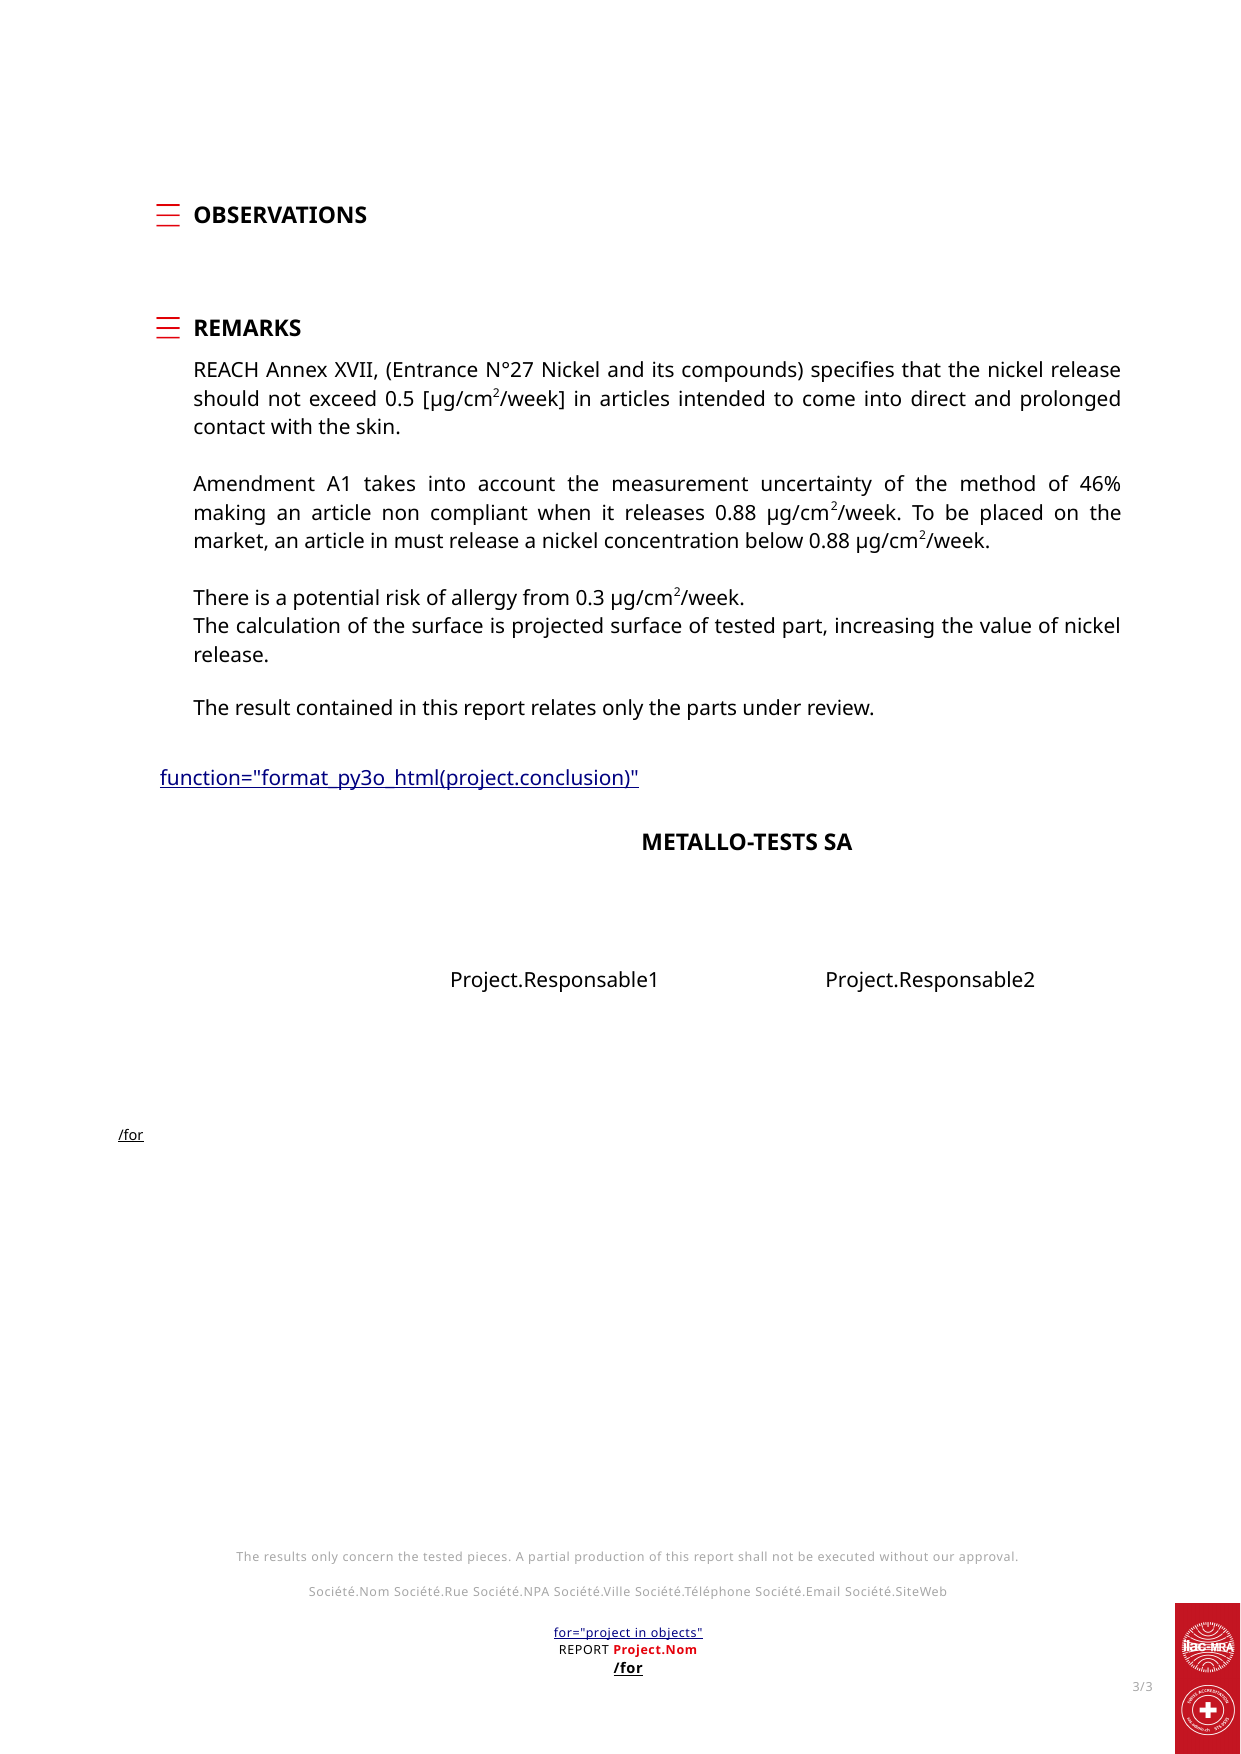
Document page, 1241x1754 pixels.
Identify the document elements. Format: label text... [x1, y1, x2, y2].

list The calculation of the surface is projected surface of tested part, increasing the value of nickel release. [156, 612, 1122, 668]
subtitle OBSERVATIONS [156, 199, 1122, 231]
picture [1175, 1603, 1241, 1754]
list The result contained in this report relates only the parts under review. [156, 693, 1122, 722]
table_cell Project.Responsable2 [738, 959, 1122, 999]
picture [156, 316, 180, 339]
table_cell [371, 999, 738, 1039]
text function="format_py3o_html(project.conclusion)" [159, 763, 1122, 791]
table_cell [161, 959, 371, 999]
list REACH Annex XVII, (Entrance N°27 Nickel and its compounds) specifies that the nickel release should not exceed 0.5 [μg/cm2/week] in articles intended to come into direct and prolonged contact with the skin. [156, 356, 1122, 441]
list There is a potential risk of allergy from 0.3 μg/cm2/week. [156, 583, 1122, 612]
table_header METALLO-TESTS SA [371, 820, 1122, 862]
table_cell [161, 863, 371, 959]
table_cell [371, 863, 738, 959]
list Amendment A1 takes into account the measurement uncertainty of the method of 46% making an article non compliant when it releases 0.88 μg/cm2/week. To be placed on the market, an article in must release a nickel concentration below 0.88 μg/cm2/week. [156, 469, 1122, 555]
table_cell [161, 999, 371, 1039]
table_cell Project.Responsable1 [371, 959, 738, 999]
table_cell [738, 999, 1122, 1039]
subtitle REMARKS [156, 312, 1122, 343]
text /for [118, 1124, 1122, 1144]
table_cell [738, 863, 1122, 959]
picture [156, 203, 180, 227]
table_header [161, 820, 371, 862]
